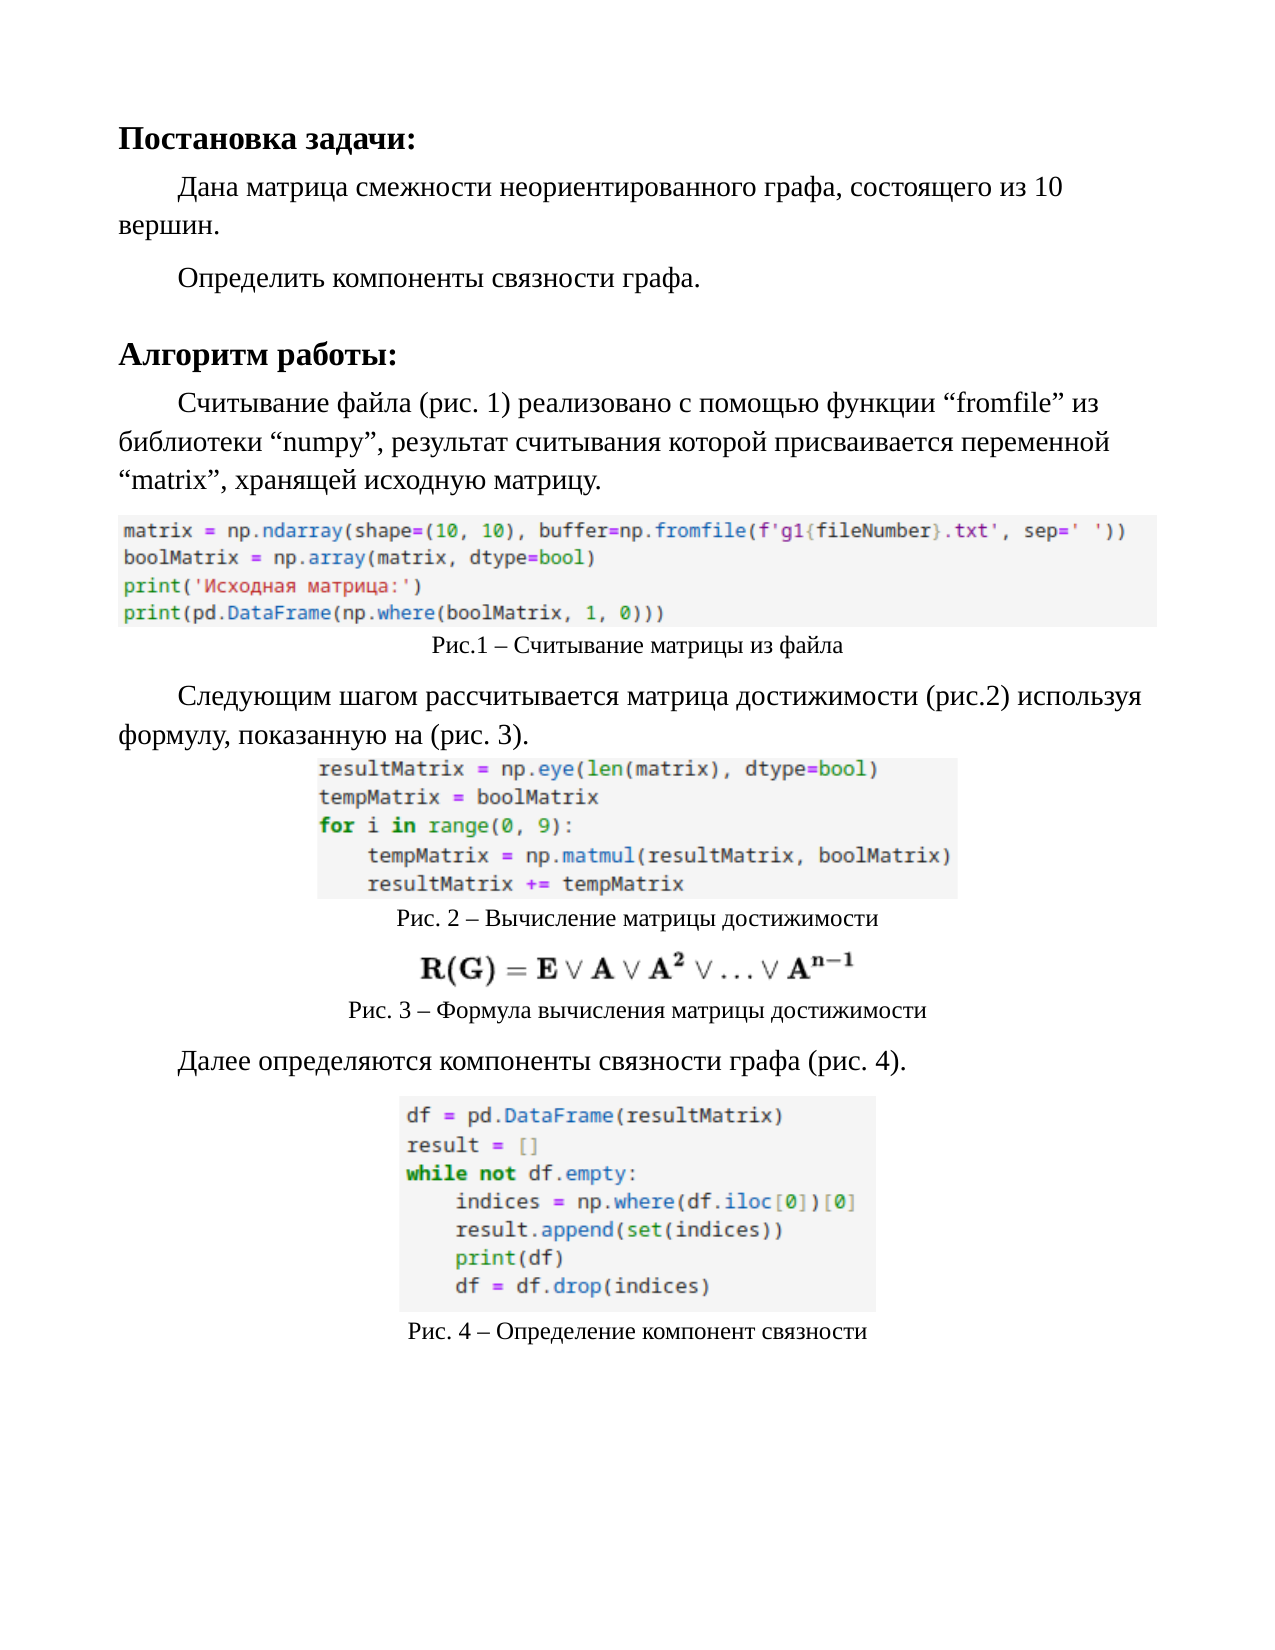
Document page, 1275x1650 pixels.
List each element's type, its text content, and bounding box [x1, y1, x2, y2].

picture [118, 515, 1157, 627]
text Рис. 2 – Вычисление матрицы достижимости [118, 770, 1157, 932]
text Рис.1 – Считывание матрицы из файла [118, 627, 1157, 659]
text Рис. 3 – Формула вычисления матрицы достижимости [118, 951, 1157, 1024]
picture [399, 1096, 876, 1312]
text Рис. 4 – Определение компонент связности [118, 1096, 1157, 1345]
picture [414, 950, 861, 992]
text Определить компоненты связности графа. [118, 261, 1157, 294]
picture [317, 758, 958, 899]
subtitle Алгоритм работы: [118, 334, 1157, 373]
text Далее определяются компоненты связности графа (рис. 4). [118, 1043, 1157, 1077]
subtitle Постановка задачи: [118, 118, 1157, 156]
text Следующим шагом рассчитывается матрица достижимости (рис.2) используя формулу, показанную на (рис. 3). [118, 678, 1157, 750]
text Считывание файла (рис. 1) реализовано с помощью функции “fromfile” из библиотеки “numpy”, результат считывания которой присваивается переменной “matrix”, хранящей исходную матрицу. [118, 385, 1157, 496]
text Дана матрица смежности неориентированного графа, состоящего из 10 вершин. [118, 169, 1157, 241]
